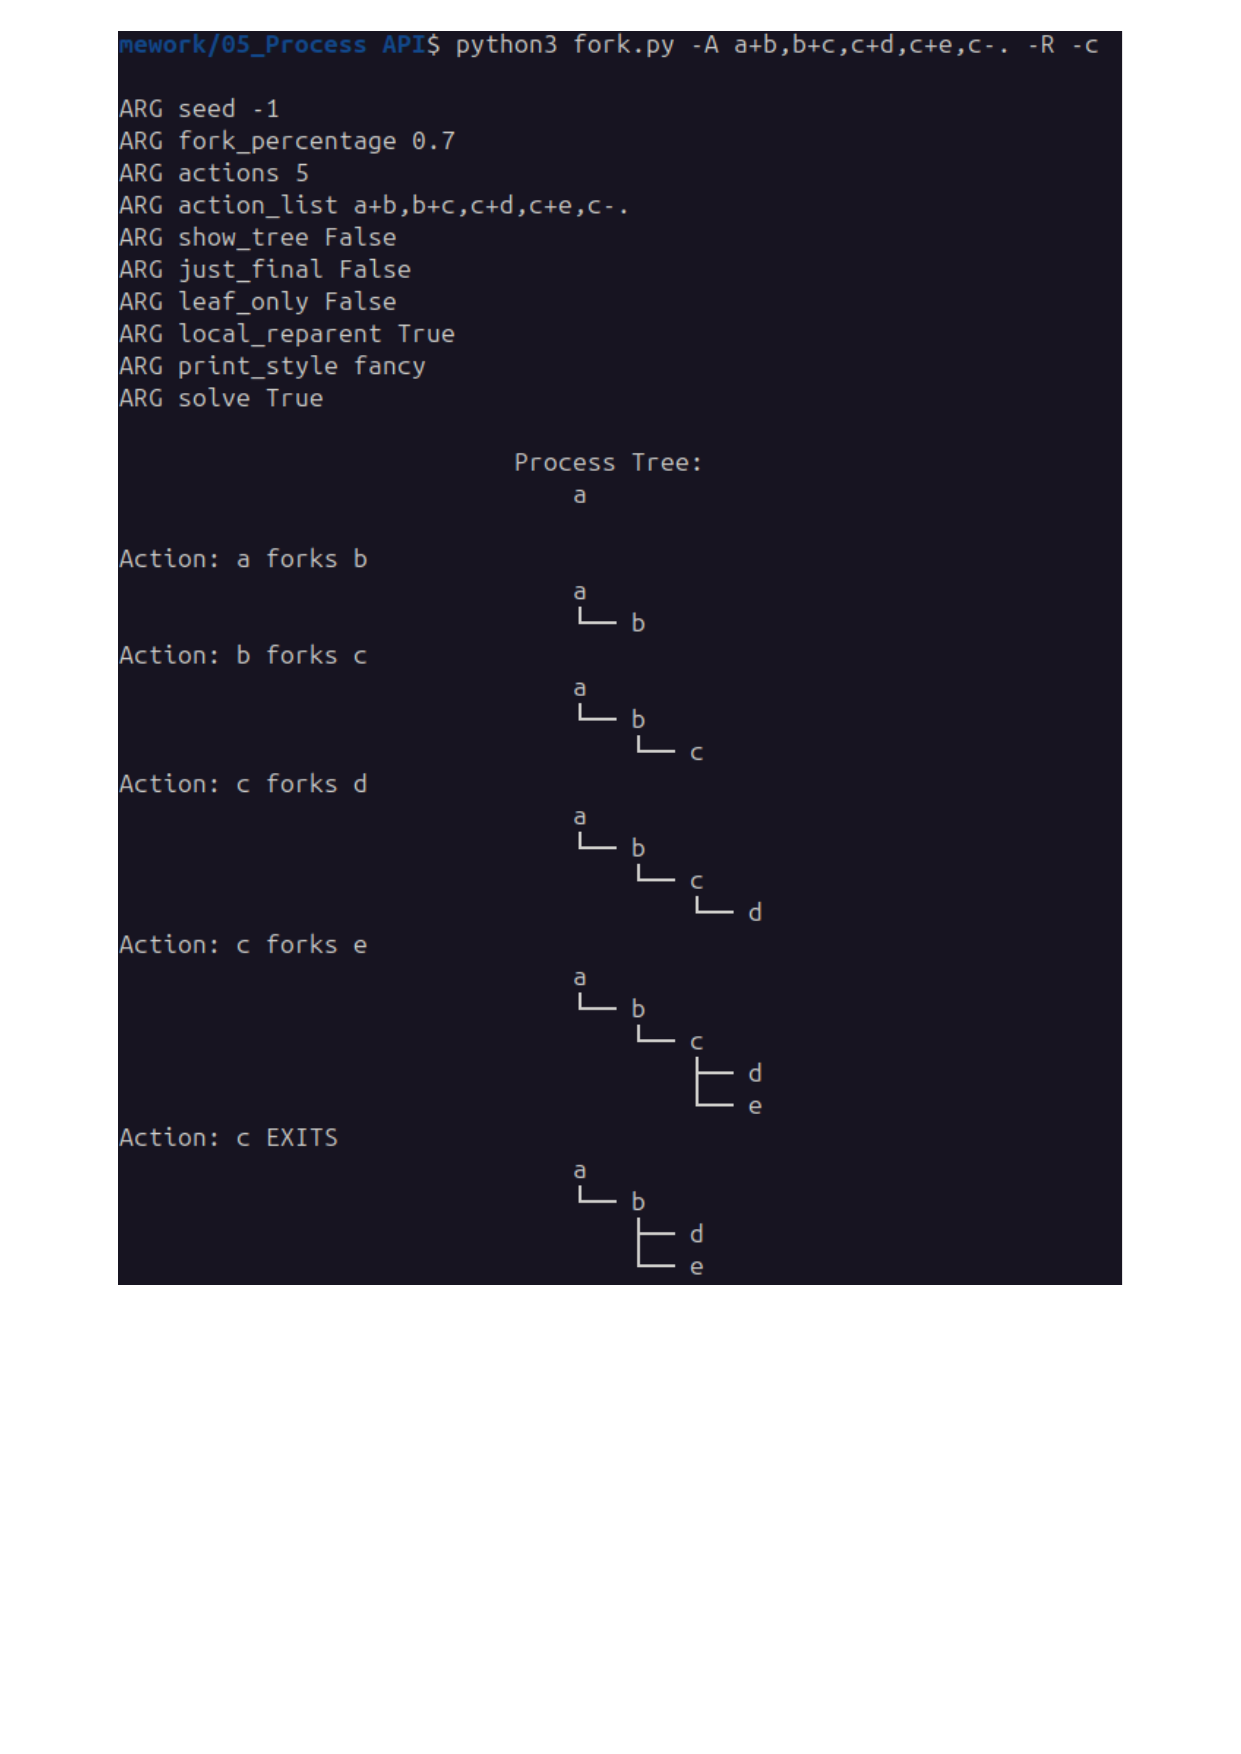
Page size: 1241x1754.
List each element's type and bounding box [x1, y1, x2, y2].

picture [118, 31, 1123, 1285]
